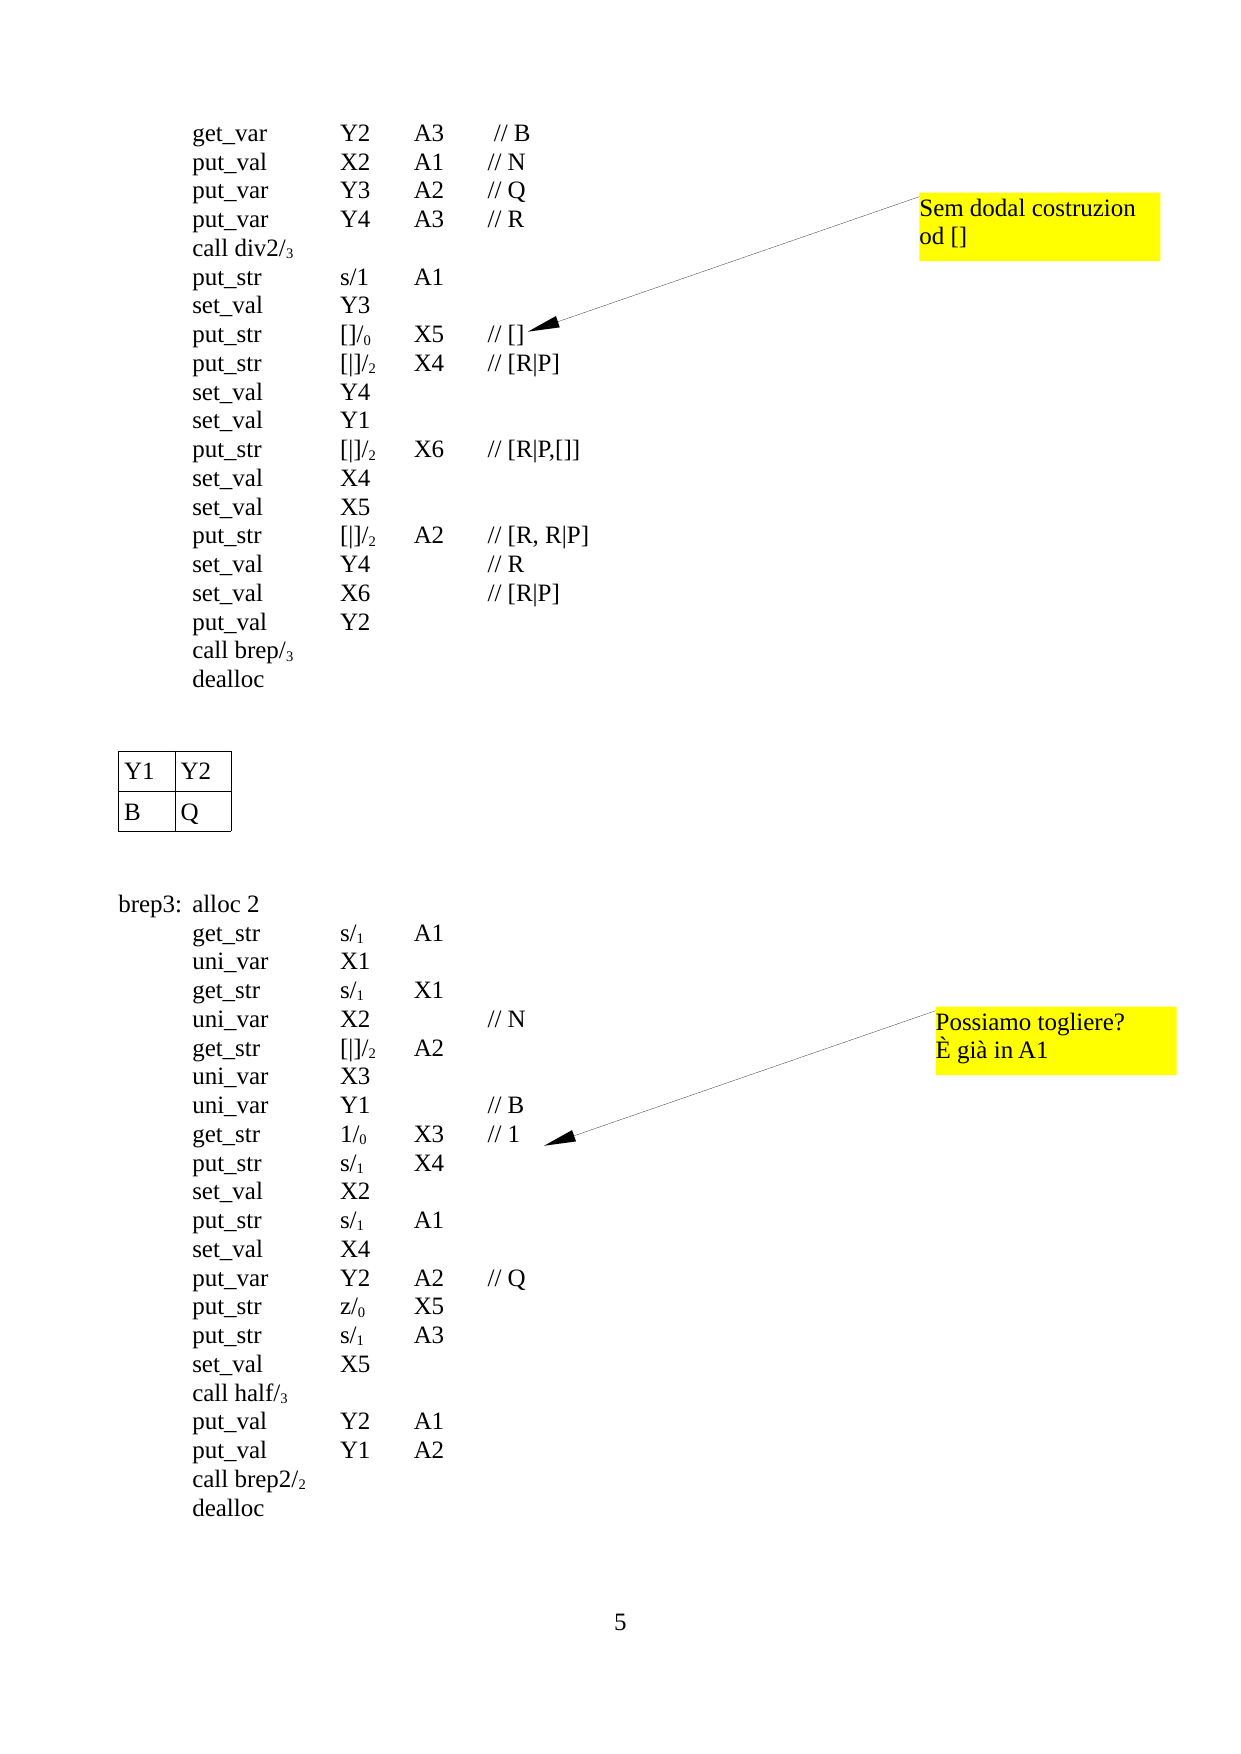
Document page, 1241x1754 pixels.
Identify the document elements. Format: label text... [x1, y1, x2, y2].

text [650, 262, 1122, 291]
text call half/3 [118, 1378, 1122, 1406]
text set_val X5 [118, 492, 1122, 521]
text put_str []/0 X5 // [] [118, 319, 1122, 348]
text [794, 1033, 935, 1061]
text put_val Y1 A2 [118, 1435, 1122, 1464]
text set_val Y4 // R [118, 549, 1122, 578]
text get_str s/1 A1 [118, 918, 1122, 946]
text uni_var X1 [118, 946, 1122, 975]
text put_str s/1 A3 [118, 1320, 1122, 1349]
text uni_var X2 // N [118, 1004, 1122, 1033]
text call brep2/2 [118, 1464, 1122, 1493]
table_header Y1 [119, 752, 175, 791]
table_cell B [119, 792, 175, 831]
table_header Y2 [176, 752, 231, 791]
text put_str s/1 X4 [118, 1148, 1122, 1176]
text put_var Y4 A3 // R [118, 204, 894, 233]
text call div2/3 [118, 233, 811, 262]
text put_str [|]/2 X4 // [R|P] [118, 348, 1122, 377]
text set_val Y3 [118, 291, 643, 319]
text put_str [|]/2 X6 // [R|P,[]] [118, 434, 1122, 463]
text put_val Y2 [118, 607, 1122, 636]
text get_str [|]/2 A2 [118, 1033, 868, 1061]
text set_val Y1 [118, 406, 1122, 434]
table_cell Q [176, 792, 231, 831]
text get_str s/1 X1 [118, 975, 1122, 1004]
text set_val X4 [118, 463, 1122, 492]
text put_str z/0 X5 [118, 1291, 1122, 1320]
text [626, 1090, 1122, 1119]
text set_val Y4 [118, 377, 1122, 406]
text [734, 233, 919, 262]
text put_var Y2 A2 // Q [118, 1263, 1122, 1291]
text uni_var X3 [118, 1061, 787, 1090]
text set_val X4 [118, 1234, 1122, 1263]
text put_val X2 A1 // N [118, 147, 1122, 176]
text get_str 1/0 X3 // 1 [118, 1119, 1122, 1148]
text uni_var Y1 // B [118, 1090, 703, 1119]
text [710, 1061, 1122, 1090]
text set_val X2 [118, 1176, 1122, 1205]
text put_val Y2 A1 [118, 1406, 1122, 1435]
text set_val X5 [118, 1349, 1122, 1378]
text call brep/3 [118, 636, 1122, 664]
text put_str s/1 A1 [118, 262, 727, 291]
text [569, 291, 1122, 319]
text put_str s/1 A1 [118, 1205, 1122, 1234]
text put_str [|]/2 A2 // [R, R|P] [118, 521, 1122, 549]
text [818, 204, 919, 233]
text dealloc [118, 1493, 1122, 1521]
text brep3: alloc 2 [118, 889, 1122, 918]
text get_var Y2 A3 // B [118, 118, 1122, 147]
text dealloc [118, 664, 1122, 693]
text put_var Y3 A2 // Q [118, 176, 1122, 204]
text set_val X6 // [R|P] [118, 578, 1122, 607]
